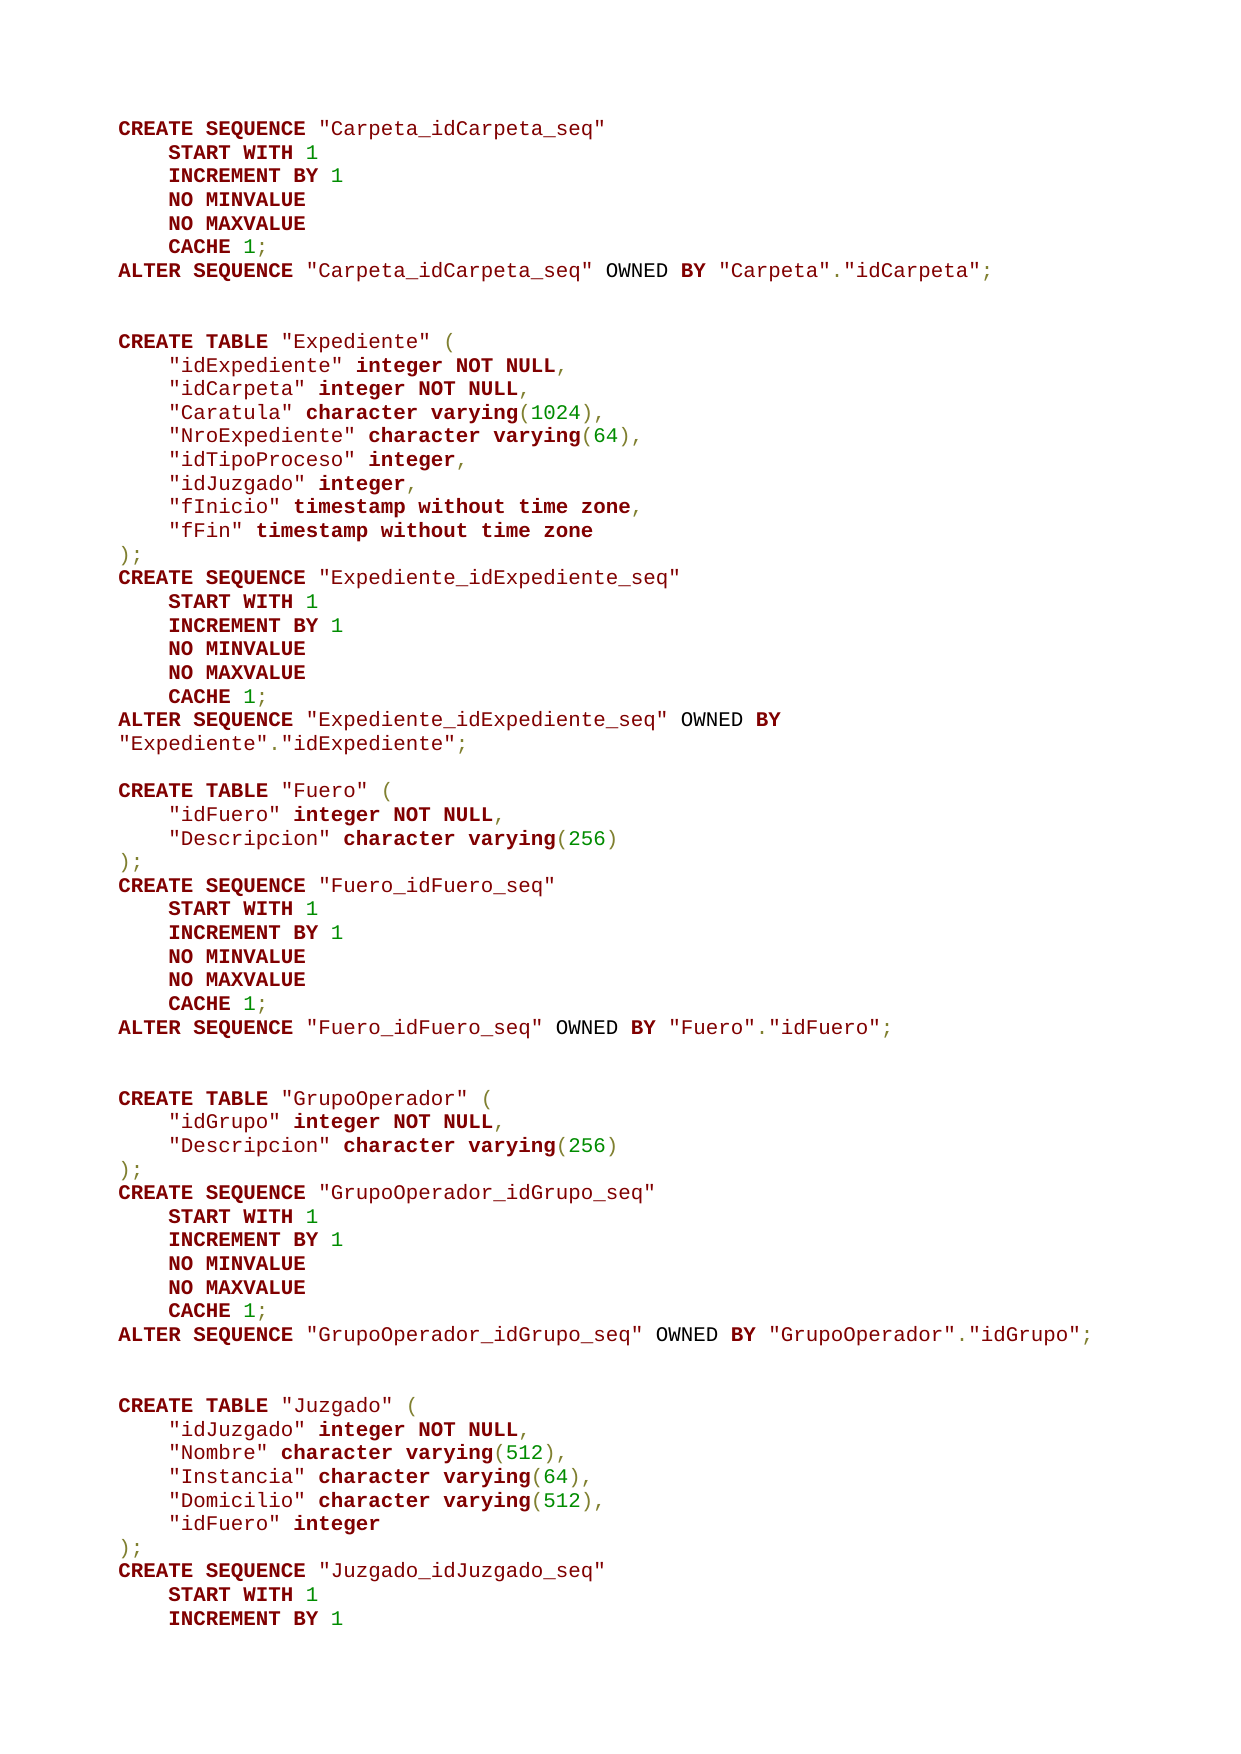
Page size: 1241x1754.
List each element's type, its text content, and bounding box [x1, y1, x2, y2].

text CREATE SEQUENCE "GrupoOperador_idGrupo_seq" [118, 1182, 1122, 1206]
text "idGrupo" integer NOT NULL, [118, 1111, 1122, 1135]
text ); [118, 1537, 1122, 1561]
text CREATE TABLE "Expediente" ( [118, 331, 1122, 354]
text ALTER SEQUENCE "Expediente_idExpediente_seq" OWNED BY "Expediente"."idExpediente"; [118, 709, 1122, 757]
text "idCarpeta" integer NOT NULL, [118, 378, 1122, 402]
text ALTER SEQUENCE "Carpeta_idCarpeta_seq" OWNED BY "Carpeta"."idCarpeta"; [118, 260, 1122, 284]
text "idTipoProceso" integer, [118, 449, 1122, 473]
text NO MAXVALUE [118, 662, 1122, 686]
text INCREMENT BY 1 [118, 615, 1122, 638]
text CACHE 1; [118, 993, 1122, 1017]
text CREATE SEQUENCE "Expediente_idExpediente_seq" [118, 567, 1122, 591]
text "Domicilio" character varying(512), [118, 1489, 1122, 1513]
text "Nombre" character varying(512), [118, 1442, 1122, 1466]
text NO MAXVALUE [118, 969, 1122, 993]
text NO MINVALUE [118, 189, 1122, 213]
text START WITH 1 [118, 898, 1122, 922]
text CREATE TABLE "Fuero" ( [118, 780, 1122, 804]
text ); [118, 544, 1122, 567]
text START WITH 1 [118, 142, 1122, 165]
text ALTER SEQUENCE "Fuero_idFuero_seq" OWNED BY "Fuero"."idFuero"; [118, 1017, 1122, 1040]
text CACHE 1; [118, 1300, 1122, 1324]
text "idJuzgado" integer, [118, 473, 1122, 496]
text INCREMENT BY 1 [118, 1229, 1122, 1253]
text CREATE TABLE "GrupoOperador" ( [118, 1088, 1122, 1111]
text "NroExpediente" character varying(64), [118, 426, 1122, 449]
text CREATE SEQUENCE "Carpeta_idCarpeta_seq" [118, 118, 1122, 142]
text INCREMENT BY 1 [118, 1608, 1122, 1631]
text NO MINVALUE [118, 1253, 1122, 1277]
text CREATE TABLE "Juzgado" ( [118, 1395, 1122, 1419]
text CACHE 1; [118, 686, 1122, 709]
text "Descripcion" character varying(256) [118, 827, 1122, 851]
text "idFuero" integer NOT NULL, [118, 804, 1122, 827]
text "Instancia" character varying(64), [118, 1466, 1122, 1489]
text "fInicio" timestamp without time zone, [118, 496, 1122, 520]
text "idJuzgado" integer NOT NULL, [118, 1419, 1122, 1442]
text NO MINVALUE [118, 946, 1122, 969]
text START WITH 1 [118, 591, 1122, 615]
text START WITH 1 [118, 1206, 1122, 1229]
text ); [118, 851, 1122, 875]
text CACHE 1; [118, 236, 1122, 260]
text "idFuero" integer [118, 1513, 1122, 1537]
text INCREMENT BY 1 [118, 922, 1122, 946]
text ); [118, 1158, 1122, 1182]
text CREATE SEQUENCE "Juzgado_idJuzgado_seq" [118, 1561, 1122, 1584]
text "idExpediente" integer NOT NULL, [118, 354, 1122, 378]
text START WITH 1 [118, 1584, 1122, 1608]
text INCREMENT BY 1 [118, 165, 1122, 189]
text "fFin" timestamp without time zone [118, 520, 1122, 544]
text CREATE SEQUENCE "Fuero_idFuero_seq" [118, 875, 1122, 898]
text "Caratula" character varying(1024), [118, 402, 1122, 426]
text "Descripcion" character varying(256) [118, 1135, 1122, 1158]
text NO MAXVALUE [118, 213, 1122, 236]
text ALTER SEQUENCE "GrupoOperador_idGrupo_seq" OWNED BY "GrupoOperador"."idGrupo"; [118, 1324, 1122, 1348]
text NO MINVALUE [118, 638, 1122, 662]
text NO MAXVALUE [118, 1277, 1122, 1300]
